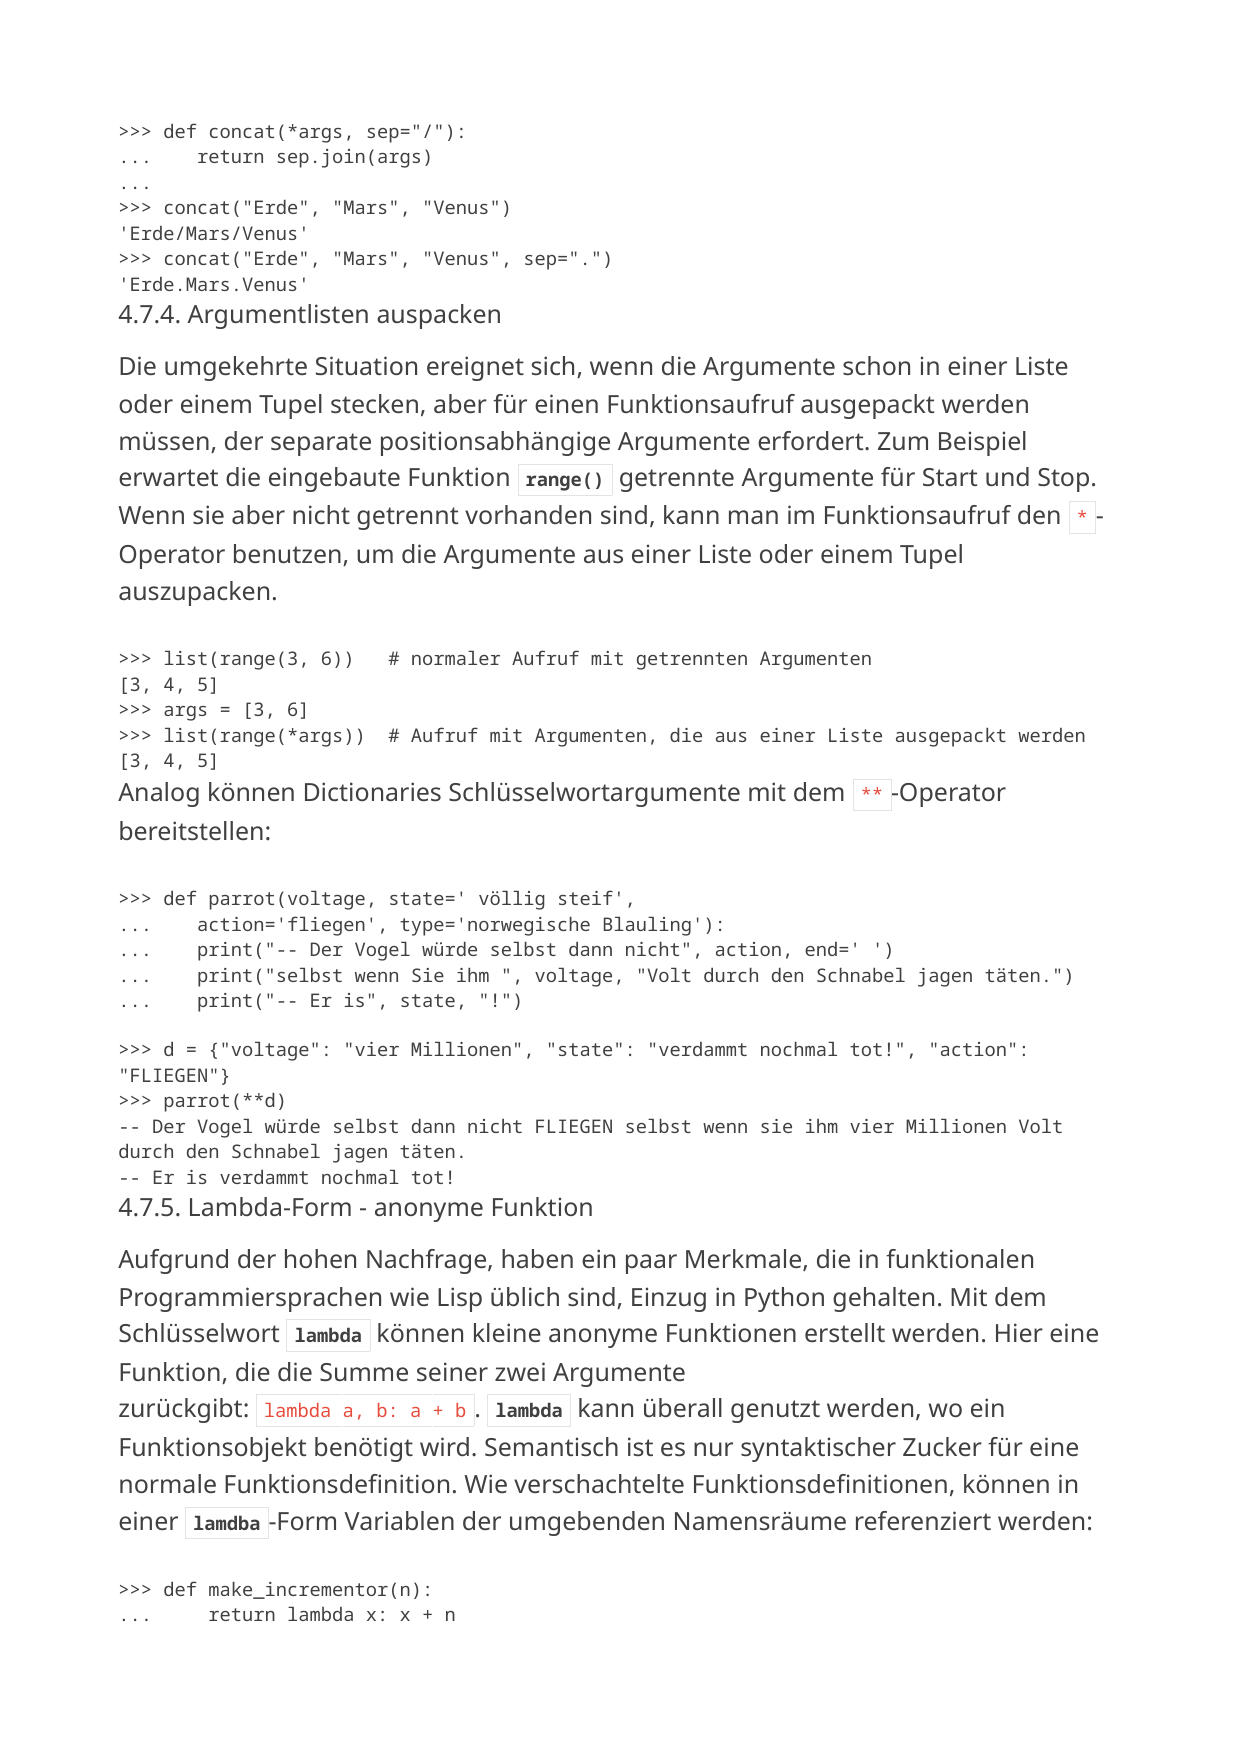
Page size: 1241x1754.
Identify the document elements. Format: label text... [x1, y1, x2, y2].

subtitle 4.7.4. Argumentlisten auspacken [118, 297, 1122, 331]
text ... print("-- Er is", state, "!") [118, 988, 1122, 1013]
text 'Erde.Mars.Venus' [118, 271, 1122, 297]
text >>> list(range(3, 6)) # normaler Aufruf mit getrennten Argumenten [118, 645, 1122, 671]
text Analog können Dictionaries Schlüsselwortargumente mit dem **-Operator bereitstellen: [118, 773, 1122, 848]
text 'Erde/Mars/Venus' [118, 220, 1122, 246]
text >>> d = {"voltage": "vier Millionen", "state": "verdammt nochmal tot!", "action": "FLIEGEN"} [118, 1037, 1122, 1088]
text Die umgekehrte Situation ereignet sich, wenn die Argumente schon in einer Liste oder einem Tupel stecken, aber für einen Funktionsaufruf ausgepackt werden müssen, der separate positionsabhängige Argumente erfordert. Zum Beispiel erwartet die eingebaute Funktion range() getrennte Argumente für Start und Stop. Wenn sie aber nicht getrennt vorhanden sind, kann man im Funktionsaufruf den *-Operator benutzen, um die Argumente aus einer Liste oder einem Tupel auszupacken. [118, 345, 1122, 608]
text >>> concat("Erde", "Mars", "Venus") [118, 195, 1122, 220]
text -- Der Vogel würde selbst dann nicht FLIEGEN selbst wenn sie ihm vier Millionen Volt durch den Schnabel jagen täten. [118, 1113, 1122, 1164]
text >>> args = [3, 6] [118, 696, 1122, 722]
text ... return sep.join(args) [118, 144, 1122, 169]
text >>> list(range(*args)) # Aufruf mit Argumenten, die aus einer Liste ausgepackt werden [118, 722, 1122, 747]
text >>> def concat(*args, sep="/"): [118, 118, 1122, 144]
text [3, 4, 5] [118, 747, 1122, 773]
text ... [118, 169, 1122, 195]
text >>> def parrot(voltage, state=' völlig steif', [118, 886, 1122, 911]
text >>> parrot(**d) [118, 1088, 1122, 1113]
subtitle 4.7.5. Lambda-Form - anonyme Funktion [118, 1190, 1122, 1224]
text ... print("-- Der Vogel würde selbst dann nicht", action, end=' ') [118, 937, 1122, 962]
text >>> def make_incrementor(n): [118, 1576, 1122, 1602]
text [3, 4, 5] [118, 671, 1122, 696]
text -- Er is verdammt nochmal tot! [118, 1164, 1122, 1190]
text ... return lambda x: x + n [118, 1602, 1122, 1627]
text ... print("selbst wenn Sie ihm ", voltage, "Volt durch den Schnabel jagen täten.") [118, 962, 1122, 988]
text Aufgrund der hohen Nachfrage, haben ein paar Merkmale, die in funktionalen Programmiersprachen wie Lisp üblich sind, Einzug in Python gehalten. Mit dem Schlüsselwort lambda können kleine anonyme Funktionen erstellt werden. Hier eine Funktion, die die Summe seiner zwei Argumente zurückgibt: lambda a, b: a + b. lambda kann überall genutzt werden, wo ein Funktionsobjekt benötigt wird. Semantisch ist es nur syntaktischer Zucker für eine normale Funktionsdefinition. Wie verschachtelte Funktionsdefinitionen, können in einer lamdba-Form Variablen der umgebenden Namensräume referenziert werden: [118, 1238, 1122, 1538]
text >>> concat("Erde", "Mars", "Venus", sep=".") [118, 246, 1122, 271]
text ... action='fliegen', type='norwegische Blauling'): [118, 911, 1122, 937]
